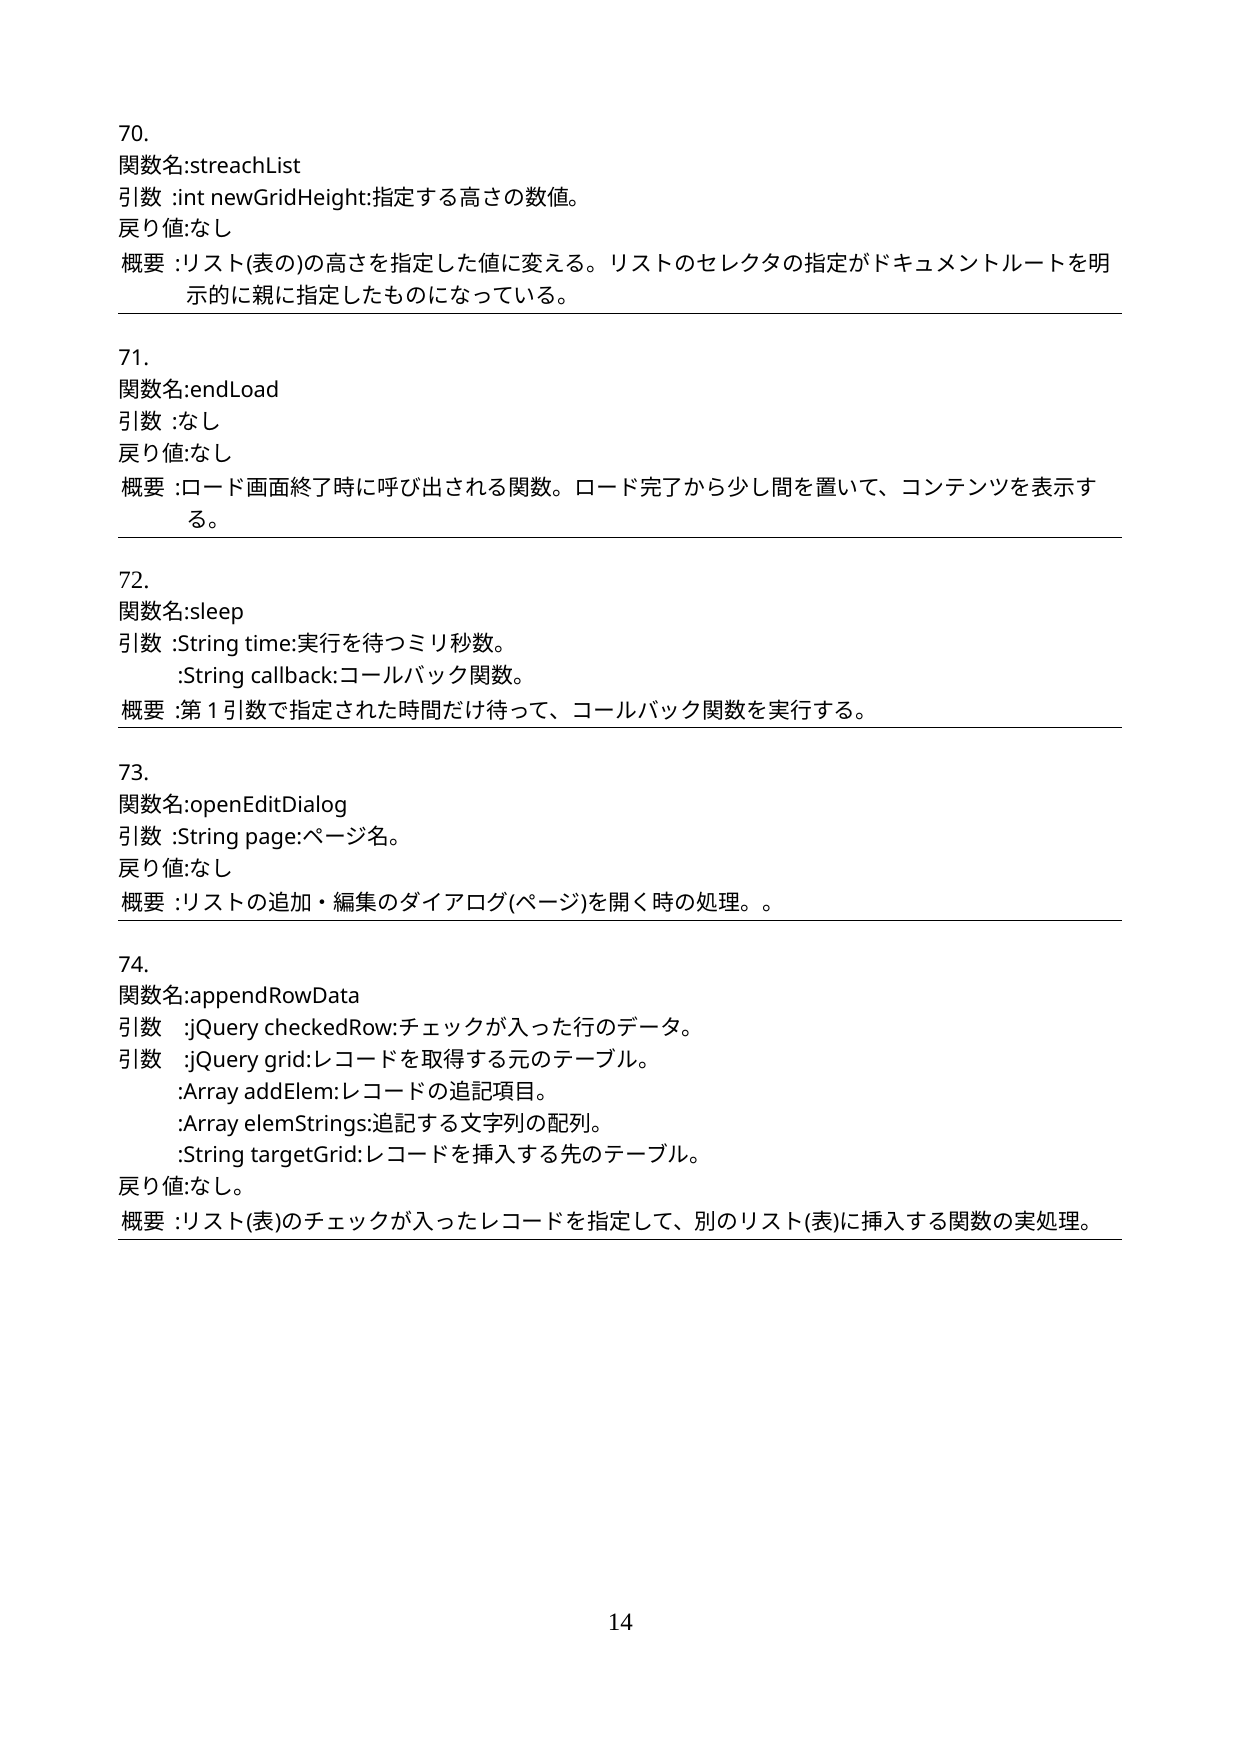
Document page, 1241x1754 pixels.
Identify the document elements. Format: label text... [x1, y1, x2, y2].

text 70. [118, 118, 1122, 148]
text 戻り値:なし [118, 851, 1122, 882]
text 71. [118, 342, 1122, 372]
text 74. [118, 949, 1122, 978]
text 関数名:sleep [118, 594, 1122, 626]
text 引数 :String page:ページ名。 [118, 819, 1122, 851]
text 概要 :リスト(表)のチェックが入ったレコードを指定して、別のリスト(表)に挿入する関数の実処理。 [118, 1201, 1122, 1239]
text 73. [118, 757, 1122, 787]
text 概要 :ロード画面終了時に呼び出される関数。ロード完了から少し間を置いて、コンテンツを表示する。 [118, 467, 1122, 537]
text 引数 :jQuery grid:レコードを取得する元のテーブル。 [118, 1042, 1122, 1074]
text 引数 :String time:実行を待つミリ秒数。 [118, 626, 1122, 658]
text :Array addElem:レコードの追記項目。 [177, 1074, 1122, 1106]
text 引数 :int newGridHeight:指定する高さの数値。 [118, 180, 1122, 211]
text 引数 :なし [118, 404, 1122, 436]
text 戻り値:なし [118, 211, 1122, 243]
text 関数名:appendRowData [118, 978, 1122, 1010]
text 概要 :リスト(表の)の高さを指定した値に変える。リストのセレクタの指定がドキュメントルートを明示的に親に指定したものになっている。 [118, 243, 1122, 313]
text 戻り値:なし [118, 436, 1122, 467]
text 関数名:streachList [118, 148, 1122, 180]
text :Array elemStrings:追記する文字列の配列。 [177, 1106, 1122, 1137]
text 概要 :リストの追加・編集のダイアログ(ページ)を開く時の処理。。 [118, 882, 1122, 920]
text 戻り値:なし。 [118, 1169, 1122, 1201]
text 概要 :第1引数で指定された時間だけ待って、コールバック関数を実行する。 [118, 690, 1122, 727]
text 関数名:openEditDialog [118, 787, 1122, 819]
text :String targetGrid:レコードを挿入する先のテーブル。 [177, 1137, 1122, 1169]
text :String callback:コールバック関数。 [177, 658, 1122, 690]
text 72. [118, 566, 1122, 594]
text 関数名:endLoad [118, 372, 1122, 404]
text 引数 :jQuery checkedRow:チェックが入った行のデータ。 [118, 1010, 1122, 1042]
